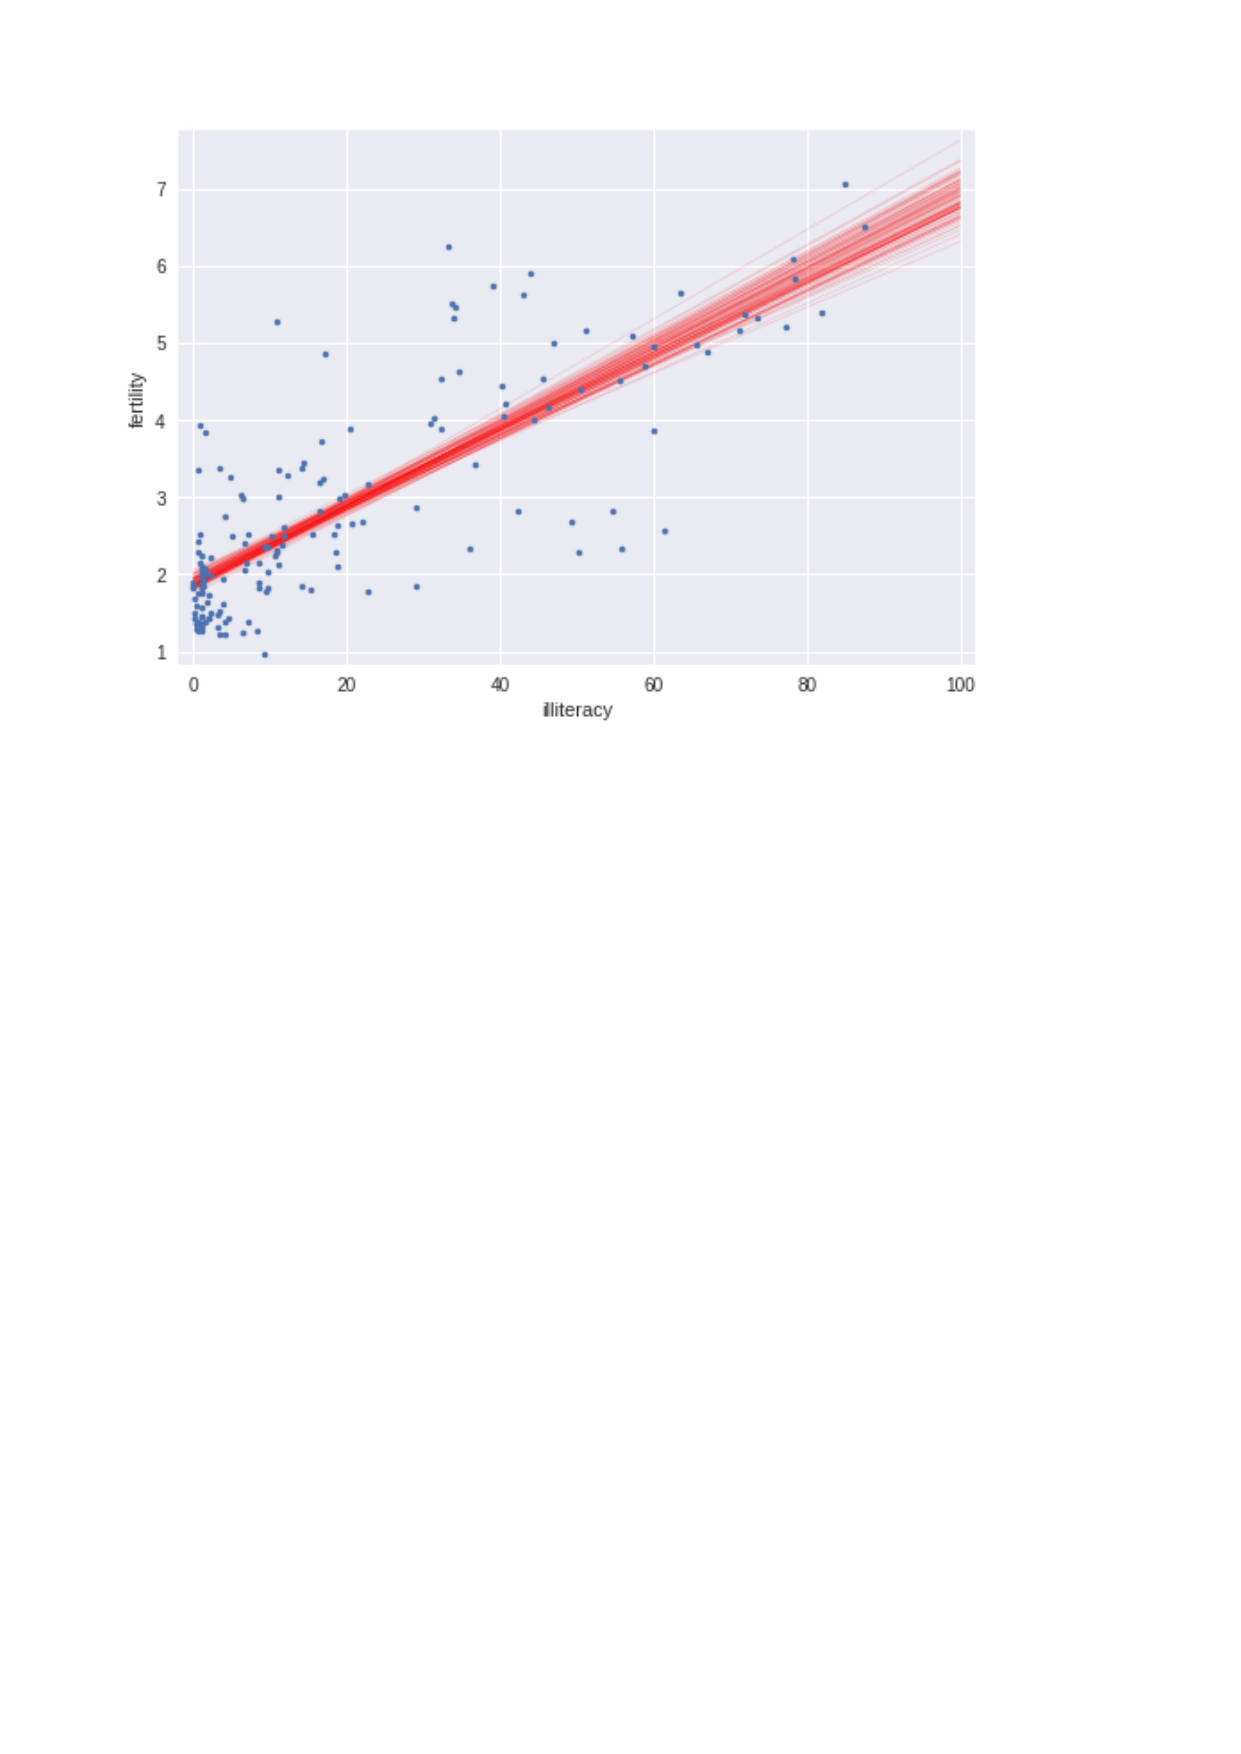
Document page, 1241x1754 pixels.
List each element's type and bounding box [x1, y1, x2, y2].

picture [118, 118, 988, 733]
